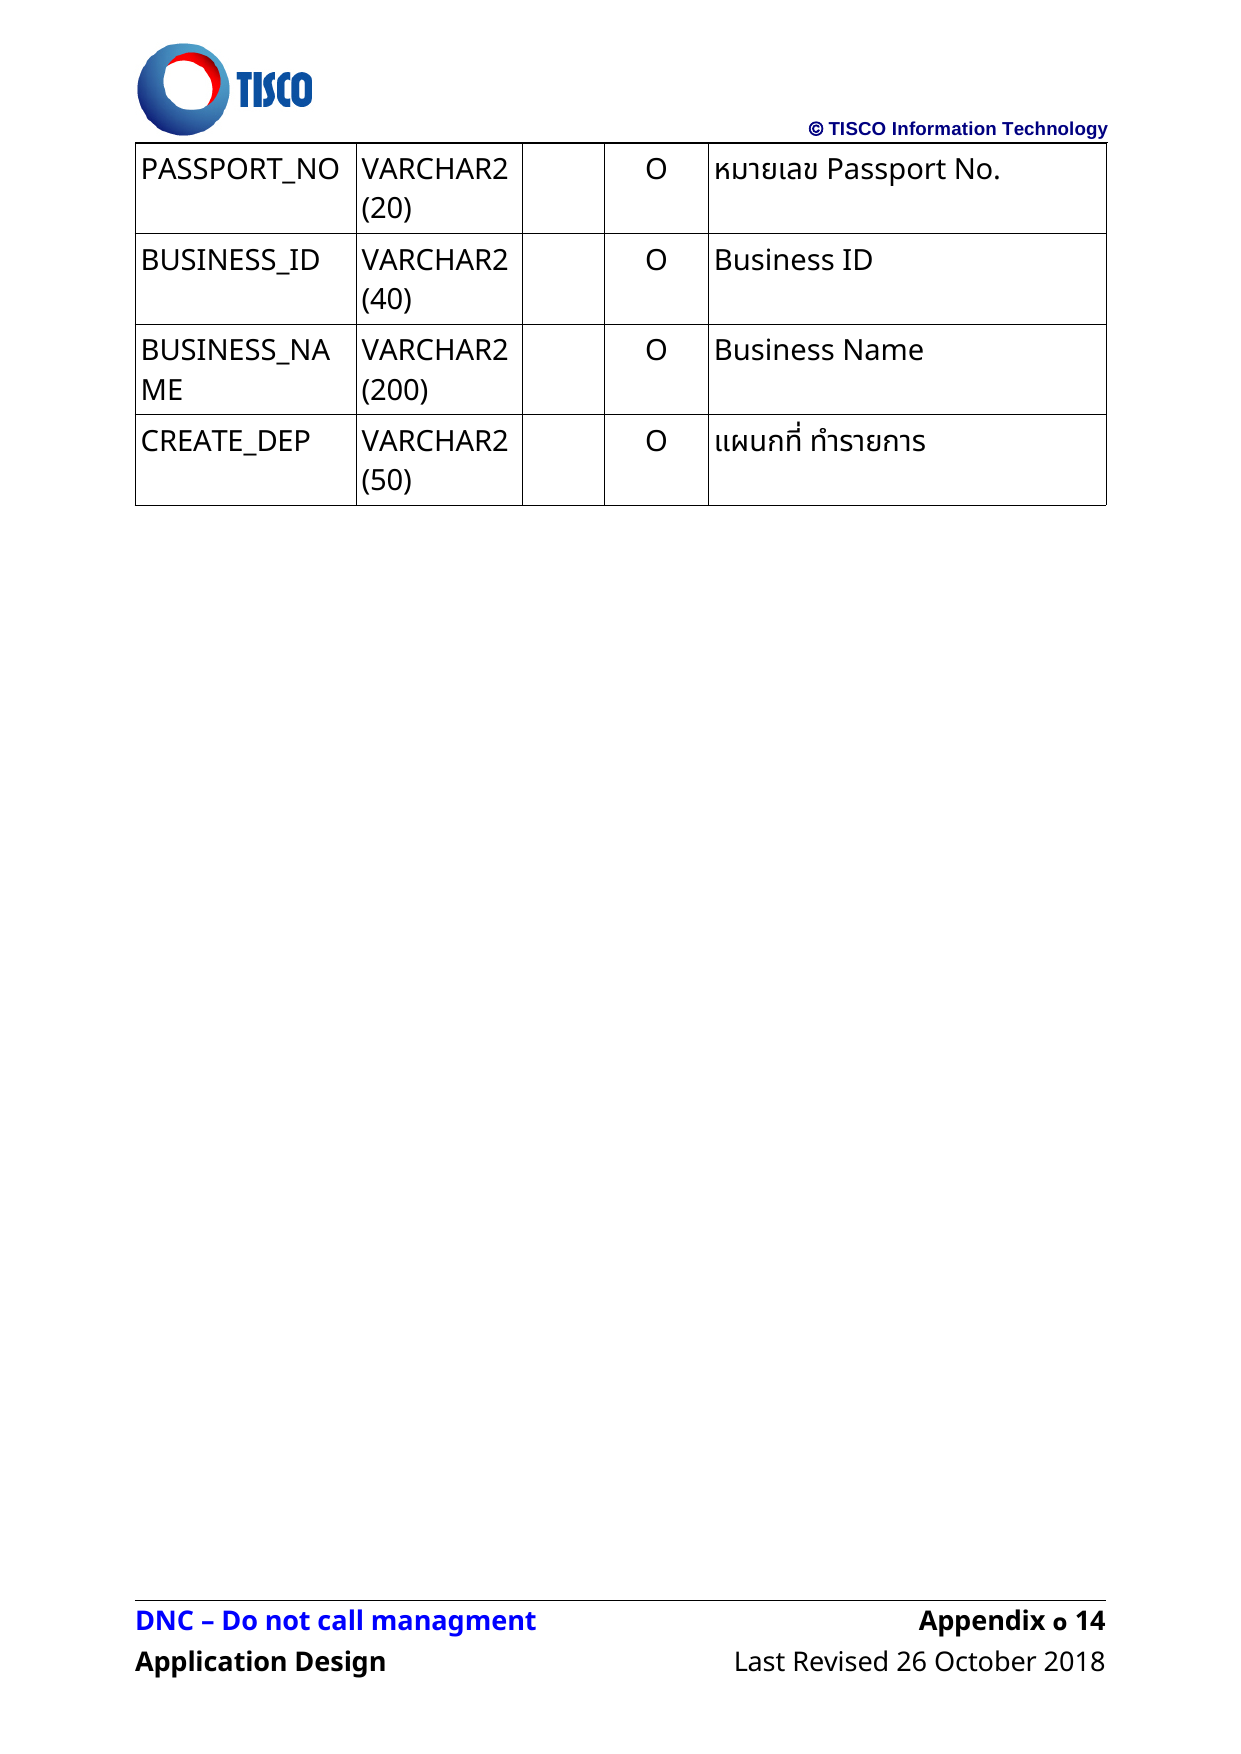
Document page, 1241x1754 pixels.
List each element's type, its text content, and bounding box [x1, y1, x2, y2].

table_cell Business ID [709, 234, 1106, 324]
table_cell CREATE_DEP [136, 415, 356, 505]
table_cell VARCHAR2(50) [357, 415, 522, 505]
table_cell Business Name [709, 325, 1106, 414]
table_cell [523, 415, 604, 505]
table_cell PASSPORT_NO [136, 144, 356, 233]
table_cell แผนกที่ ทำรายการ [709, 415, 1106, 505]
table_cell VARCHAR2(200) [357, 325, 522, 414]
table_cell VARCHAR2(40) [357, 234, 522, 324]
table_cell BUSINESS_ID [136, 234, 356, 324]
table_cell [523, 144, 604, 233]
table_cell O [605, 325, 708, 414]
table_cell O [605, 234, 708, 324]
table_cell หมายเลข Passport No. [709, 144, 1106, 233]
table_cell O [605, 415, 708, 505]
table_cell O [605, 144, 708, 233]
table_cell [523, 325, 604, 414]
table_cell [523, 234, 604, 324]
table_cell BUSINESS_NAME [136, 325, 356, 414]
table_cell VARCHAR2(20) [357, 144, 522, 233]
